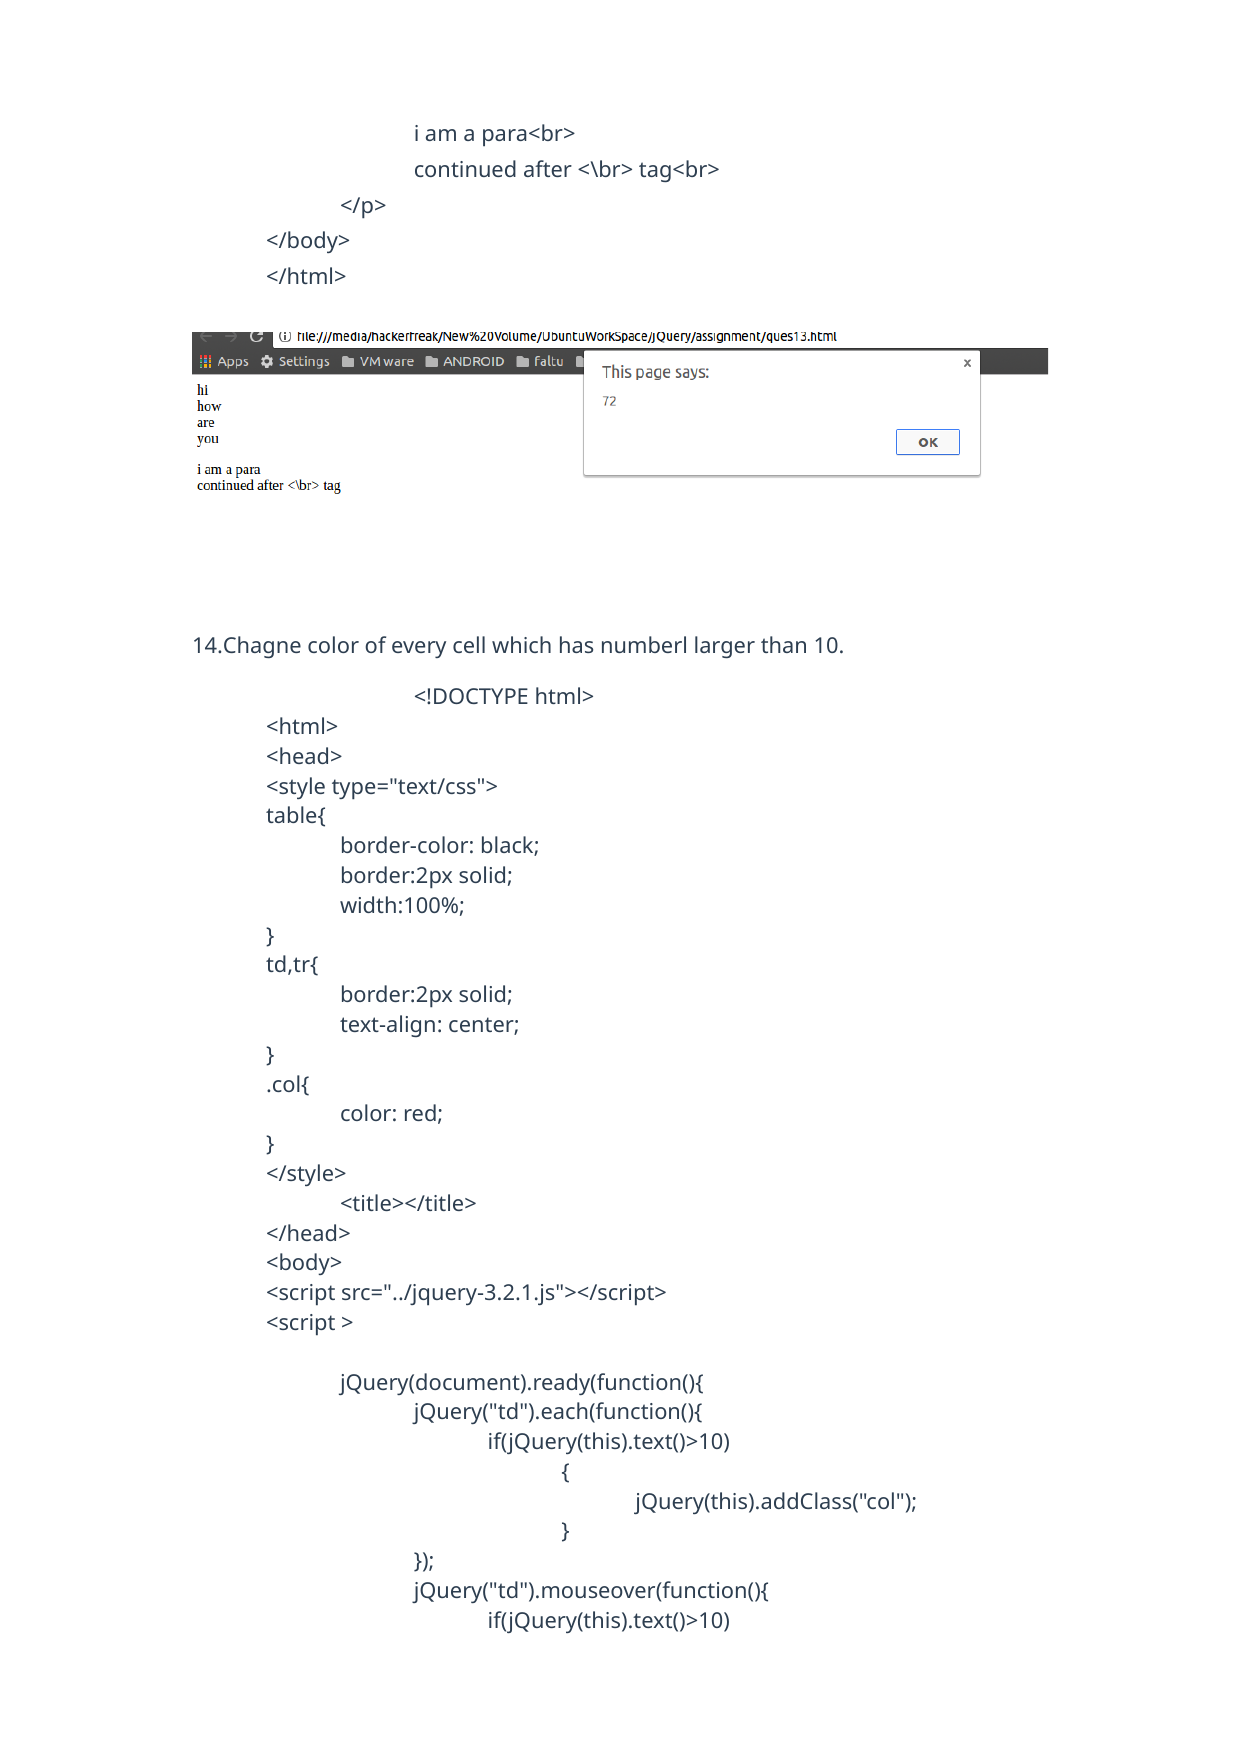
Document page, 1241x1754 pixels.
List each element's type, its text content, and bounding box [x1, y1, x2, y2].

text </style> [266, 1158, 1122, 1188]
text continued after <\br> tag<br> [266, 154, 1122, 184]
text if(jQuery(this).text()>10) [266, 1605, 1122, 1635]
text </head> [266, 1218, 1122, 1247]
text border-color: black; [266, 830, 1122, 860]
text <body> [266, 1247, 1122, 1277]
text } [266, 1128, 1122, 1158]
text color: red; [266, 1098, 1122, 1128]
text td,tr{ [266, 949, 1122, 979]
list Chagne color of every cell which has numberl larger than 10. [118, 630, 1122, 660]
text width:100%; [266, 890, 1122, 920]
text } [266, 920, 1122, 949]
text i am a para<br> [266, 118, 1122, 148]
text <style type="text/css"> [266, 771, 1122, 801]
text <script src="../jquery-3.2.1.js"></script> [266, 1277, 1122, 1307]
text border:2px solid; [266, 979, 1122, 1009]
text if(jQuery(this).text()>10) [266, 1426, 1122, 1456]
text </html> [266, 261, 1122, 291]
text table{ [266, 801, 1122, 830]
text } [266, 1516, 1122, 1545]
text <script > [266, 1307, 1122, 1337]
text <title></title> [266, 1188, 1122, 1218]
text .col{ [266, 1069, 1122, 1098]
text <html> [266, 711, 1122, 741]
picture [192, 332, 1049, 553]
text </body> [266, 225, 1122, 255]
text jQuery(document).ready(function(){ [266, 1367, 1122, 1396]
text jQuery("td").mouseover(function(){ [266, 1575, 1122, 1605]
text <head> [266, 741, 1122, 771]
text } [266, 1039, 1122, 1069]
text <!DOCTYPE html> [266, 681, 1122, 711]
text jQuery("td").each(function(){ [266, 1396, 1122, 1426]
text border:2px solid; [266, 860, 1122, 890]
text }); [266, 1545, 1122, 1575]
text text-align: center; [266, 1009, 1122, 1039]
text jQuery(this).addClass("col"); [266, 1486, 1122, 1516]
text { [266, 1456, 1122, 1486]
text </p> [266, 189, 1122, 219]
